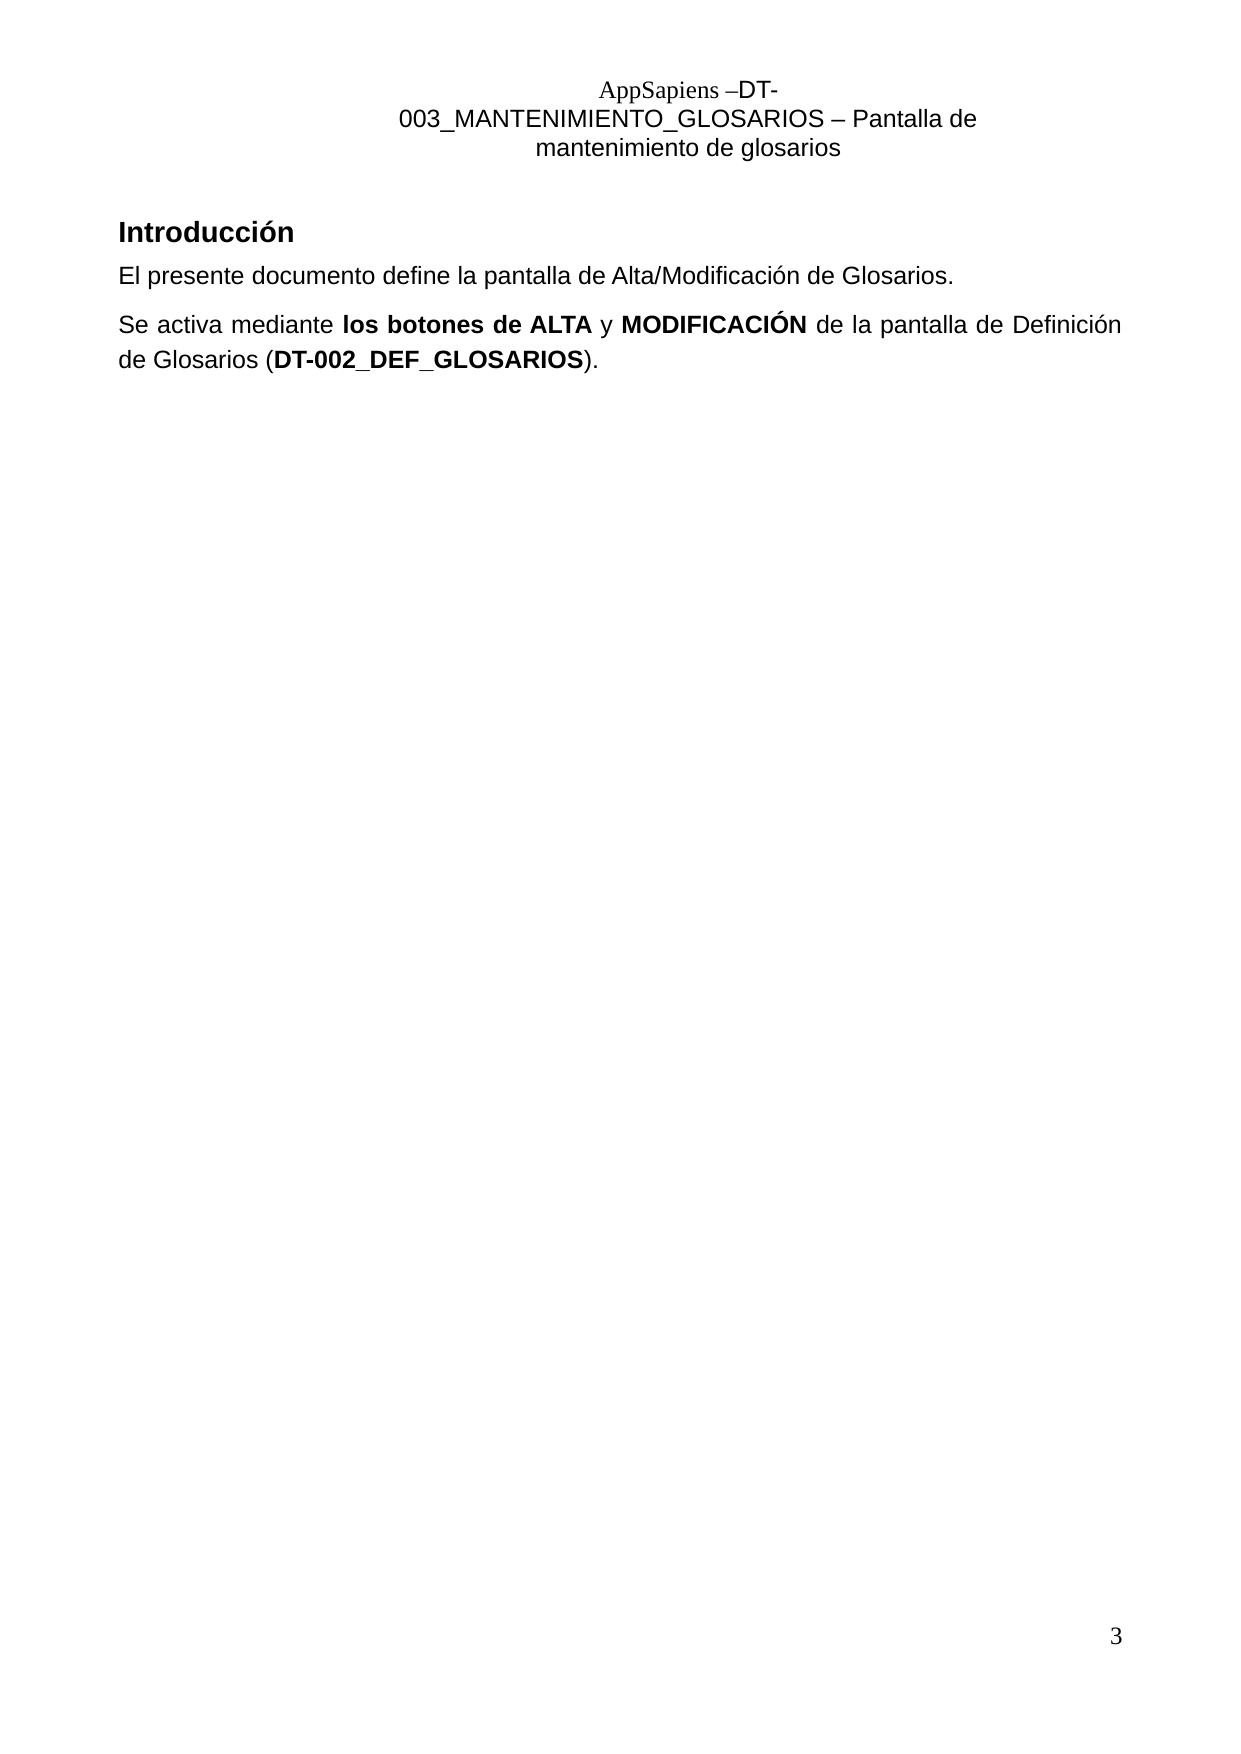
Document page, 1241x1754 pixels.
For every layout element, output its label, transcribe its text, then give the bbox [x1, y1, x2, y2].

text El presente documento define la pantalla de Alta/Modificación de Glosarios. [118, 261, 1122, 290]
text Se activa mediante los botones de ALTA y MODIFICACIÓN de la pantalla de Definición de Glosarios (DT-002_DEF_GLOSARIOS). [118, 310, 1122, 373]
subtitle Introducción [118, 215, 1122, 249]
